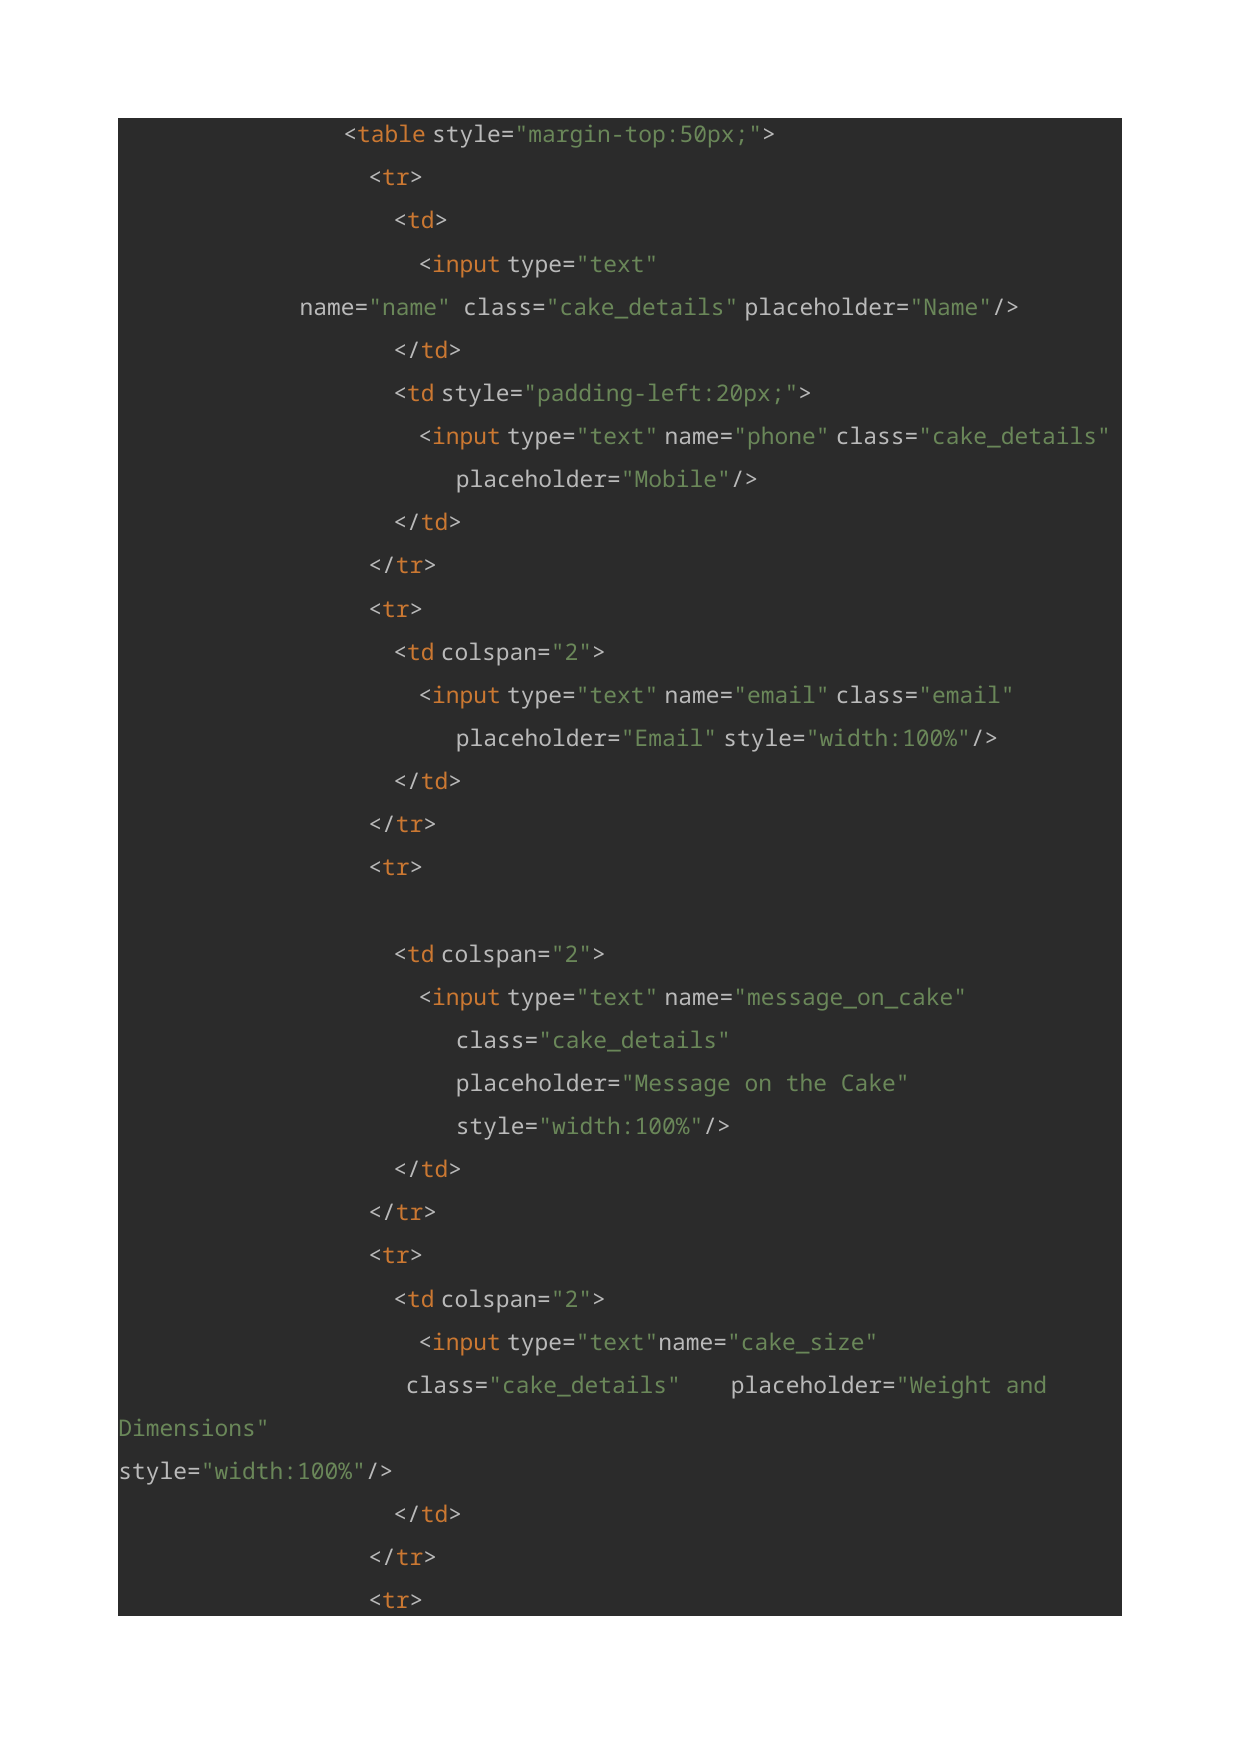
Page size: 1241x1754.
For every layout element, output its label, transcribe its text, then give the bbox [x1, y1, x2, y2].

table_header <table style="margin-top:50px;"> <tr> <td> <input type="text" name="name" class="cake_details" placeholder="Name"/> </td> <td style="padding-left:20px;"> <input type="text" name="phone" class="cake_details" placeholder="Mobile"/> </td> </tr> <tr> <td colspan="2"> <input type="text" name="email" class="email" placeholder="Email" style="width:100%"/> </td> </tr> <tr> <td colspan="2"> <input type="text" name="message_on_cake" class="cake_details" placeholder="Message on the Cake" style="width:100%"/> </td> </tr> <tr> <td colspan="2"> <input type="text"name="cake_size" class="cake_details" placeholder="Weight and Dimensions" style="width:100%"/> </td> </tr> <tr> [118, 118, 1122, 1616]
